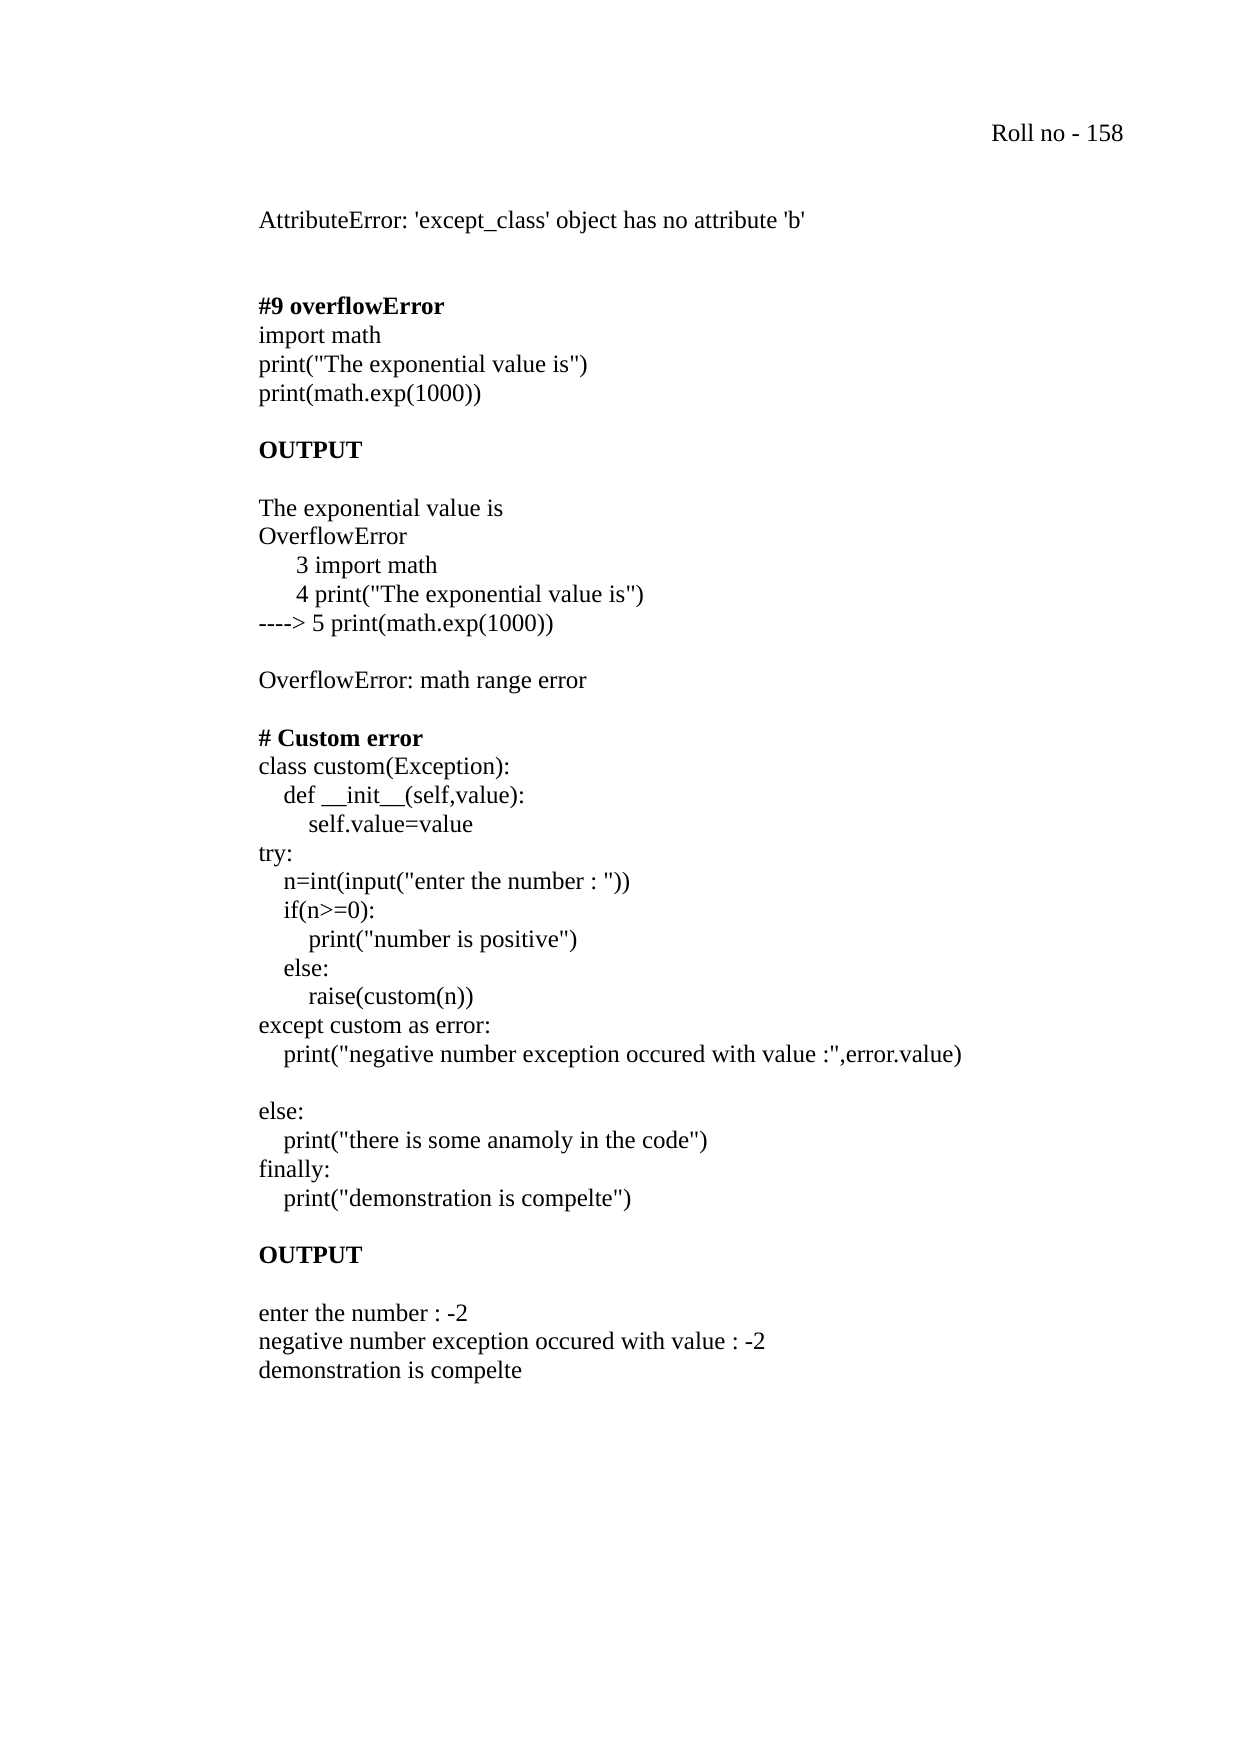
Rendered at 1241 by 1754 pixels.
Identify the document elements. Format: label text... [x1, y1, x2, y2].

text def __init__(self,value): [258, 780, 1123, 809]
text The exponential value is [258, 493, 1123, 521]
text OUTPUT [258, 1240, 1123, 1269]
text try: [258, 838, 1123, 866]
text negative number exception occured with value : -2 [258, 1326, 1123, 1355]
text import math [258, 320, 1123, 349]
text else: [258, 1096, 1123, 1125]
text except custom as error: [258, 1010, 1123, 1039]
text n=int(input("enter the number : ")) [258, 866, 1123, 895]
text print("demonstration is compelte") [258, 1183, 1123, 1211]
text # Custom error [258, 723, 1123, 751]
text print("The exponential value is") [258, 349, 1123, 378]
text enter the number : -2 [258, 1298, 1123, 1326]
text print("negative number exception occured with value :",error.value) [258, 1039, 1123, 1068]
text raise(custom(n)) [258, 981, 1123, 1010]
text print("number is positive") [258, 924, 1123, 953]
text demonstration is compelte [258, 1355, 1123, 1384]
text 3 import math [258, 550, 1123, 579]
text class custom(Exception): [258, 751, 1123, 780]
text self.value=value [258, 809, 1123, 838]
text AttributeError: 'except_class' object has no attribute 'b' [258, 205, 1123, 234]
text 4 print("The exponential value is") [258, 579, 1123, 608]
text if(n>=0): [258, 895, 1123, 924]
text #9 overflowError [258, 291, 1123, 320]
text OverflowError [258, 521, 1123, 550]
text OverflowError: math range error [258, 665, 1123, 694]
text ----> 5 print(math.exp(1000)) [258, 608, 1123, 636]
text print("there is some anamoly in the code") [258, 1125, 1123, 1154]
text print(math.exp(1000)) [258, 378, 1123, 406]
text else: [258, 953, 1123, 981]
text finally: [258, 1154, 1123, 1183]
text OUTPUT [258, 435, 1123, 464]
